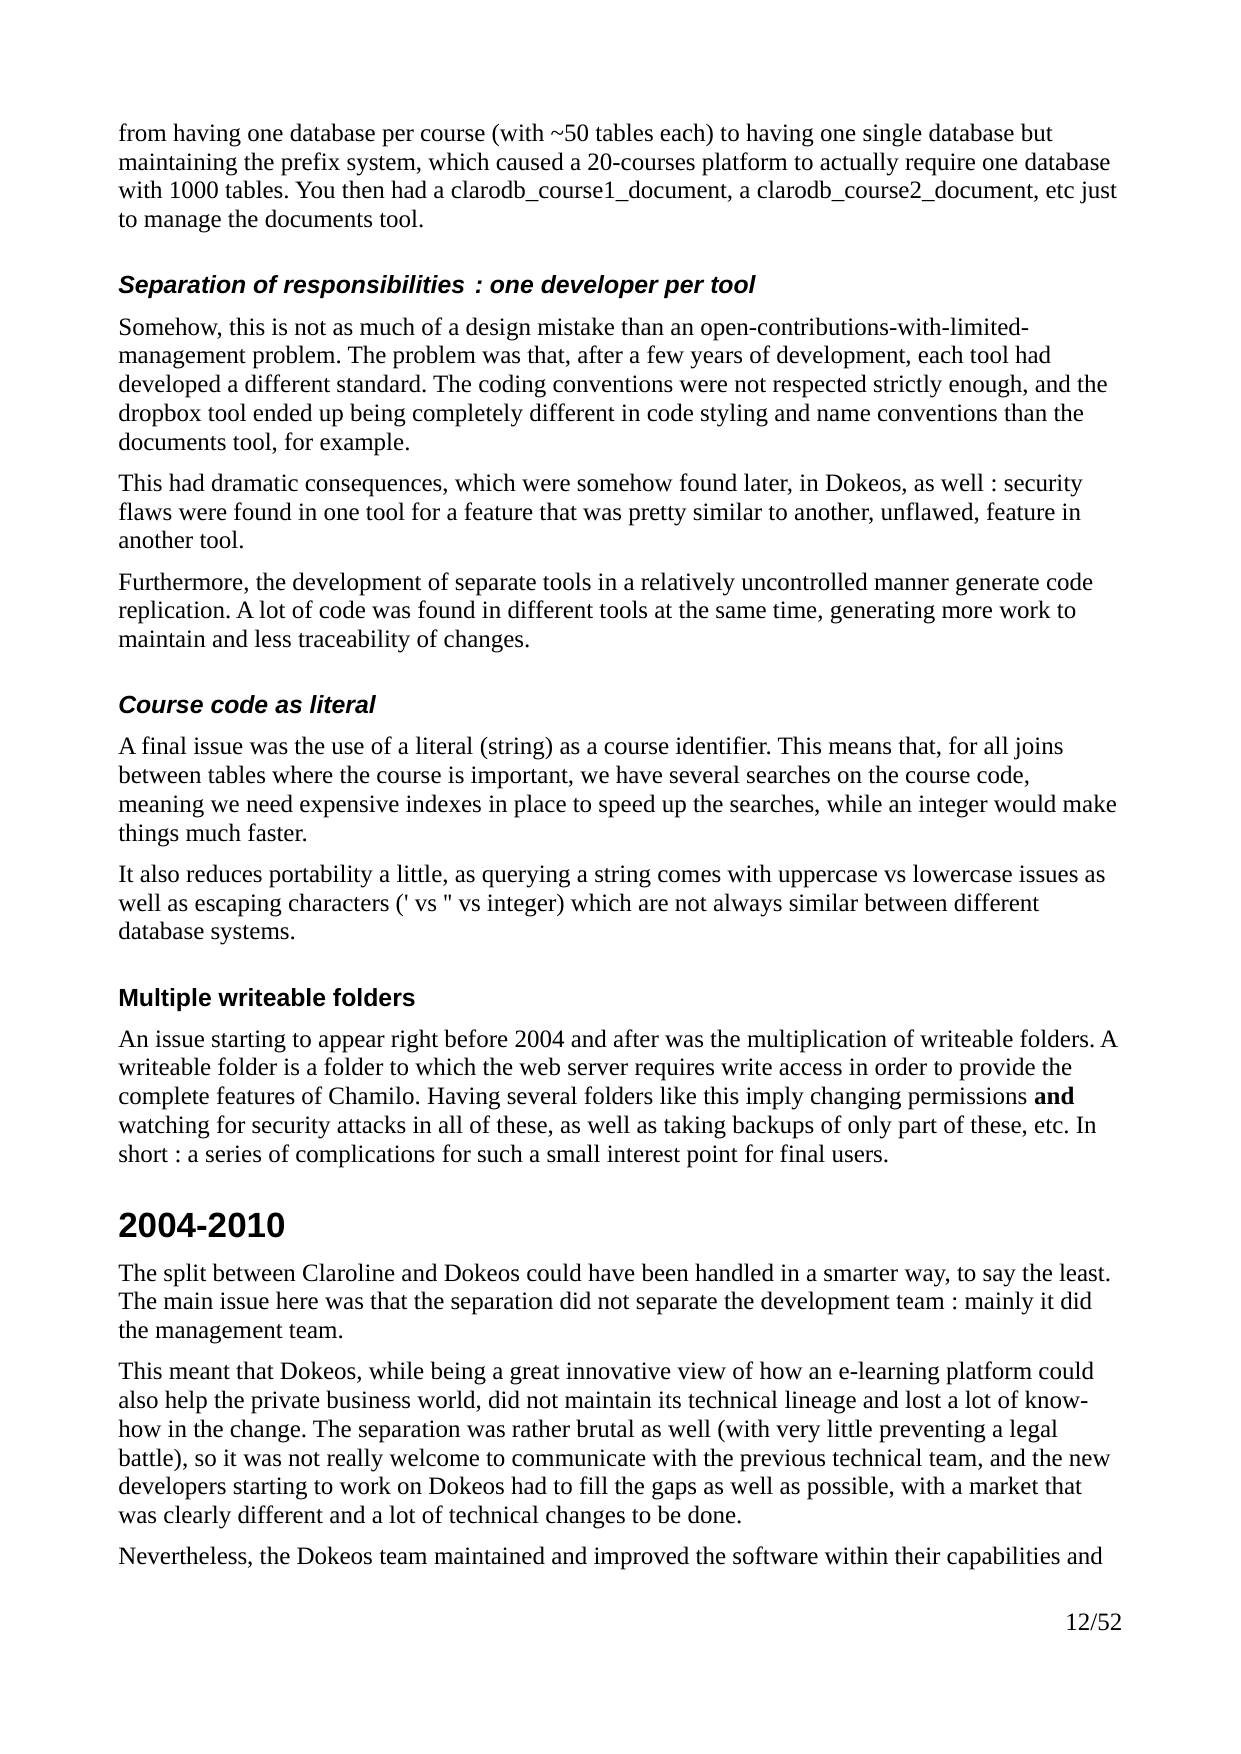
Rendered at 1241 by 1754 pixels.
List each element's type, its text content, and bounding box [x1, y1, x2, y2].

subtitle Separation of responsibilities : one developer per tool [118, 271, 1122, 299]
text Somehow, this is not as much of a design mistake than an open-contributions-with-limited-management problem. The problem was that, after a few years of development, each tool had developed a different standard. The coding conventions were not respected strictly enough, and the dropbox tool ended up being completely different in code styling and name conventions than the documents tool, for example. [118, 312, 1122, 455]
subtitle Multiple writeable folders [118, 983, 1122, 1011]
text This meant that Dokeos, while being a great innovative view of how an e-learning platform could also help the private business world, did not maintain its technical lineage and lost a lot of know-how in the change. The separation was rather brutal as well (with very little preventing a legal battle), so it was not really welcome to communicate with the previous technical team, and the new developers starting to work on Dokeos had to fill the gaps as well as possible, with a market that was clearly different and a lot of technical changes to be done. [118, 1356, 1122, 1529]
text Furthermore, the development of separate tools in a relatively uncontrolled manner generate code replication. A lot of code was found in different tools at the same time, generating more work to maintain and less traceability of changes. [118, 567, 1122, 653]
subtitle 2004-2010 [118, 1205, 1122, 1245]
text This had dramatic consequences, which were somehow found later, in Dokeos, as well : security flaws were found in one tool for a feature that was pretty similar to another, unflawed, feature in another tool. [118, 468, 1122, 554]
text A final issue was the use of a literal (string) as a course identifier. This means that, for all joins between tables where the course is important, we have several searches on the course code, meaning we need expensive indexes in place to speed up the searches, while an integer would make things much faster. [118, 731, 1122, 846]
text from having one database per course (with ~50 tables each) to having one single database but maintaining the prefix system, which caused a 20-courses platform to actually require one database with 1000 tables. You then had a clarodb_course1_document, a clarodb_course2_document, etc just to manage the documents tool. [118, 118, 1122, 233]
text Nevertheless, the Dokeos team maintained and improved the software within their capabilities and [118, 1541, 1122, 1570]
text An issue starting to appear right before 2004 and after was the multiplication of writeable folders. A writeable folder is a folder to which the web server requires write access in order to provide the complete features of Chamilo. Having several folders like this imply changing permissions and watching for security attacks in all of these, as well as taking backups of only part of these, etc. In short : a series of complications for such a small interest point for final users. [118, 1024, 1122, 1167]
text The split between Claroline and Dokeos could have been handled in a smarter way, to say the least. The main issue here was that the separation did not separate the development team : mainly it did the management team. [118, 1258, 1122, 1344]
text It also reduces portability a little, as querying a string comes with uppercase vs lowercase issues as well as escaping characters (' vs '' vs integer) which are not always similar between different database systems. [118, 859, 1122, 945]
subtitle Course code as literal [118, 690, 1122, 719]
